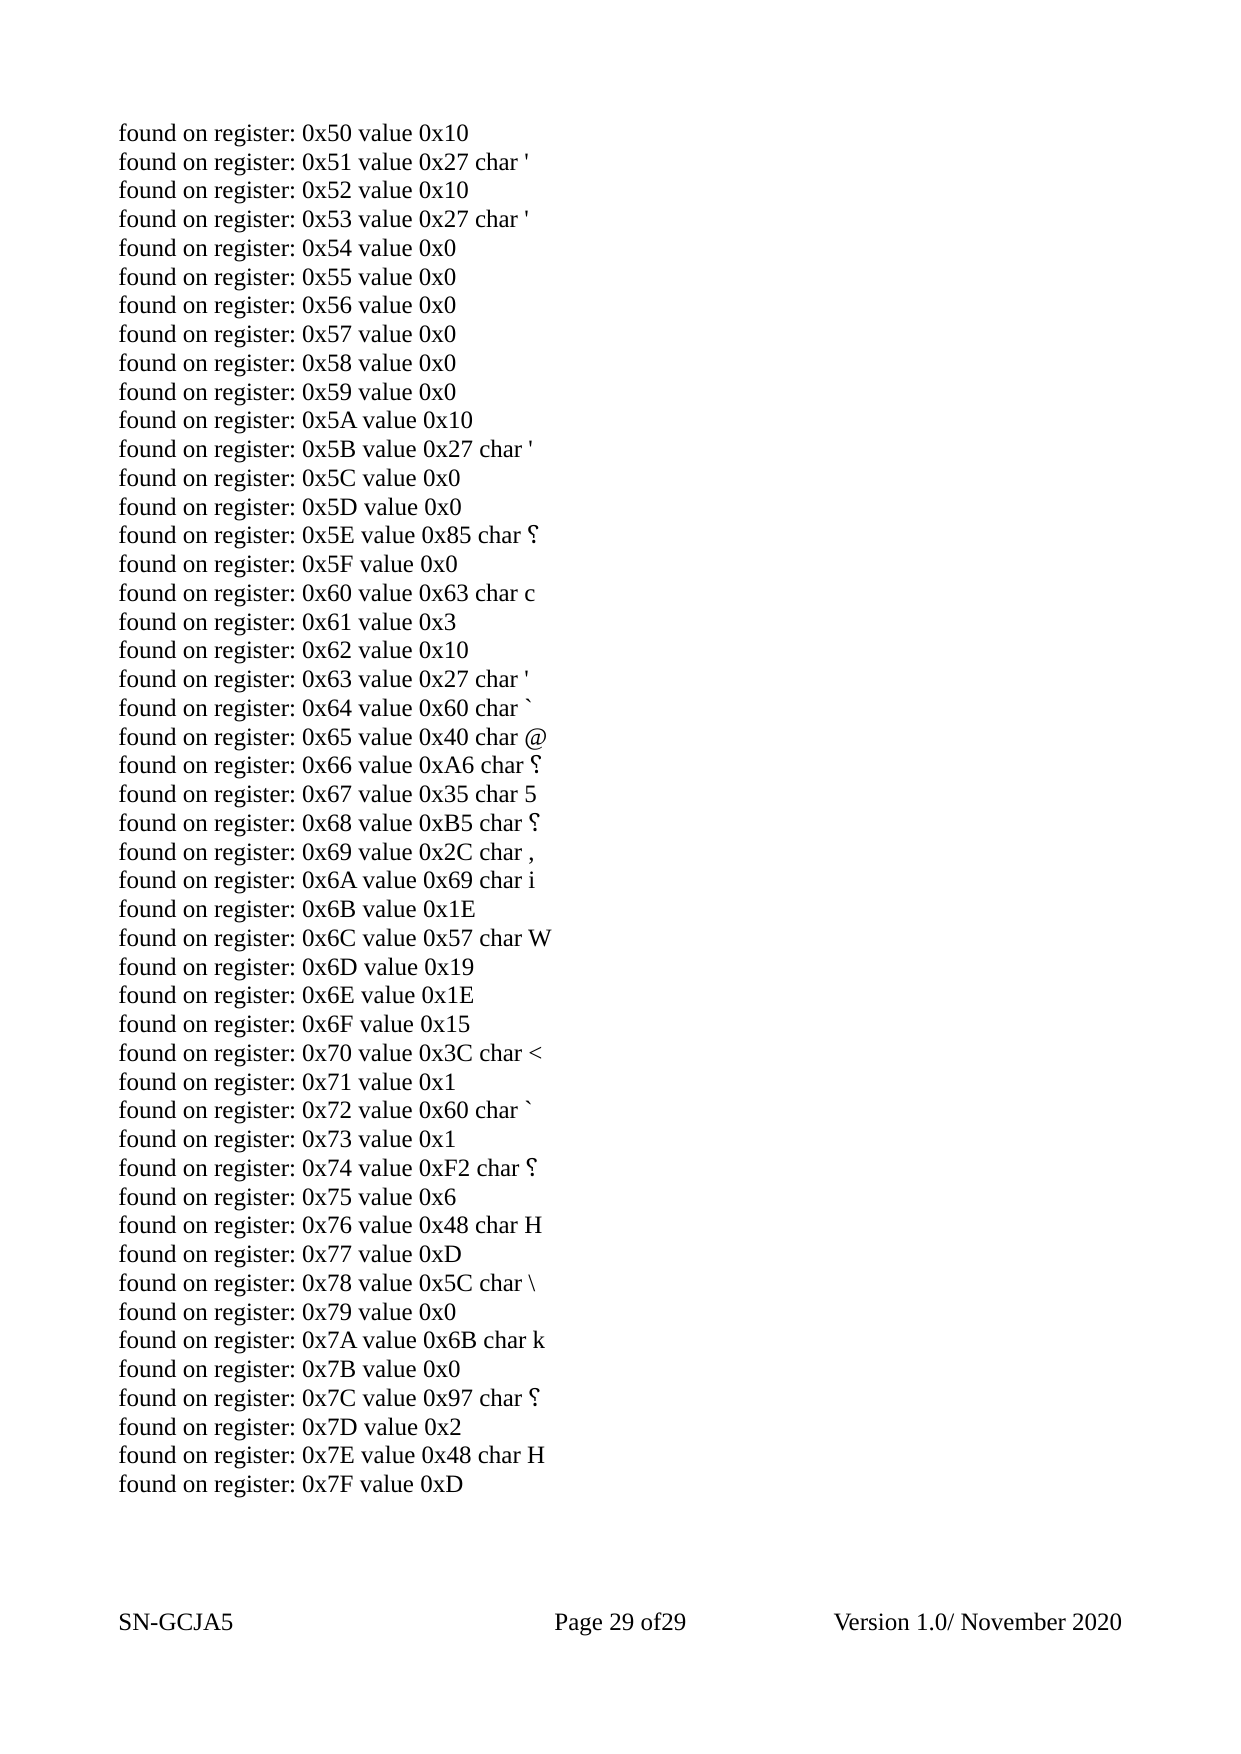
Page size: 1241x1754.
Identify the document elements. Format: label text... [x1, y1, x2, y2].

text found on register: 0x55 value 0x0 [118, 262, 1122, 291]
text found on register: 0x75 value 0x6 [118, 1182, 1122, 1211]
text found on register: 0x6B value 0x1E [118, 894, 1122, 923]
text found on register: 0x52 value 0x10 [118, 176, 1122, 204]
text found on register: 0x5C value 0x0 [118, 463, 1122, 492]
text found on register: 0x66 value 0xA6 char ⸮ [118, 751, 1122, 779]
text found on register: 0x5E value 0x85 char ⸮ [118, 521, 1122, 549]
text found on register: 0x5A value 0x10 [118, 406, 1122, 434]
text found on register: 0x50 value 0x10 [118, 118, 1122, 147]
text found on register: 0x6C value 0x57 char W [118, 923, 1122, 952]
text found on register: 0x7D value 0x2 [118, 1412, 1122, 1441]
text found on register: 0x60 value 0x63 char c [118, 578, 1122, 607]
text found on register: 0x5F value 0x0 [118, 549, 1122, 578]
text found on register: 0x58 value 0x0 [118, 348, 1122, 377]
text found on register: 0x6A value 0x69 char i [118, 866, 1122, 894]
text found on register: 0x6D value 0x19 [118, 952, 1122, 981]
text found on register: 0x73 value 0x1 [118, 1124, 1122, 1153]
text found on register: 0x6E value 0x1E [118, 981, 1122, 1009]
text found on register: 0x7E value 0x48 char H [118, 1441, 1122, 1469]
text found on register: 0x76 value 0x48 char H [118, 1211, 1122, 1239]
text found on register: 0x57 value 0x0 [118, 319, 1122, 348]
text found on register: 0x59 value 0x0 [118, 377, 1122, 406]
text found on register: 0x7C value 0x97 char ⸮ [118, 1383, 1122, 1412]
text found on register: 0x79 value 0x0 [118, 1297, 1122, 1326]
text found on register: 0x7B value 0x0 [118, 1354, 1122, 1383]
text found on register: 0x71 value 0x1 [118, 1067, 1122, 1096]
text found on register: 0x69 value 0x2C char , [118, 837, 1122, 866]
text found on register: 0x54 value 0x0 [118, 233, 1122, 262]
text found on register: 0x7A value 0x6B char k [118, 1326, 1122, 1354]
text found on register: 0x6F value 0x15 [118, 1009, 1122, 1038]
text found on register: 0x65 value 0x40 char @ [118, 722, 1122, 751]
text found on register: 0x78 value 0x5C char \ [118, 1268, 1122, 1297]
text found on register: 0x62 value 0x10 [118, 636, 1122, 664]
text found on register: 0x61 value 0x3 [118, 607, 1122, 636]
text found on register: 0x5D value 0x0 [118, 492, 1122, 521]
text found on register: 0x63 value 0x27 char ' [118, 664, 1122, 693]
text found on register: 0x5B value 0x27 char ' [118, 434, 1122, 463]
text found on register: 0x64 value 0x60 char ` [118, 693, 1122, 722]
text found on register: 0x67 value 0x35 char 5 [118, 779, 1122, 808]
text found on register: 0x68 value 0xB5 char ⸮ [118, 808, 1122, 837]
text found on register: 0x56 value 0x0 [118, 291, 1122, 319]
text found on register: 0x7F value 0xD [118, 1469, 1122, 1498]
text found on register: 0x53 value 0x27 char ' [118, 204, 1122, 233]
text found on register: 0x77 value 0xD [118, 1239, 1122, 1268]
text found on register: 0x70 value 0x3C char < [118, 1038, 1122, 1067]
text found on register: 0x51 value 0x27 char ' [118, 147, 1122, 176]
text found on register: 0x72 value 0x60 char ` [118, 1096, 1122, 1124]
text found on register: 0x74 value 0xF2 char ⸮ [118, 1153, 1122, 1182]
